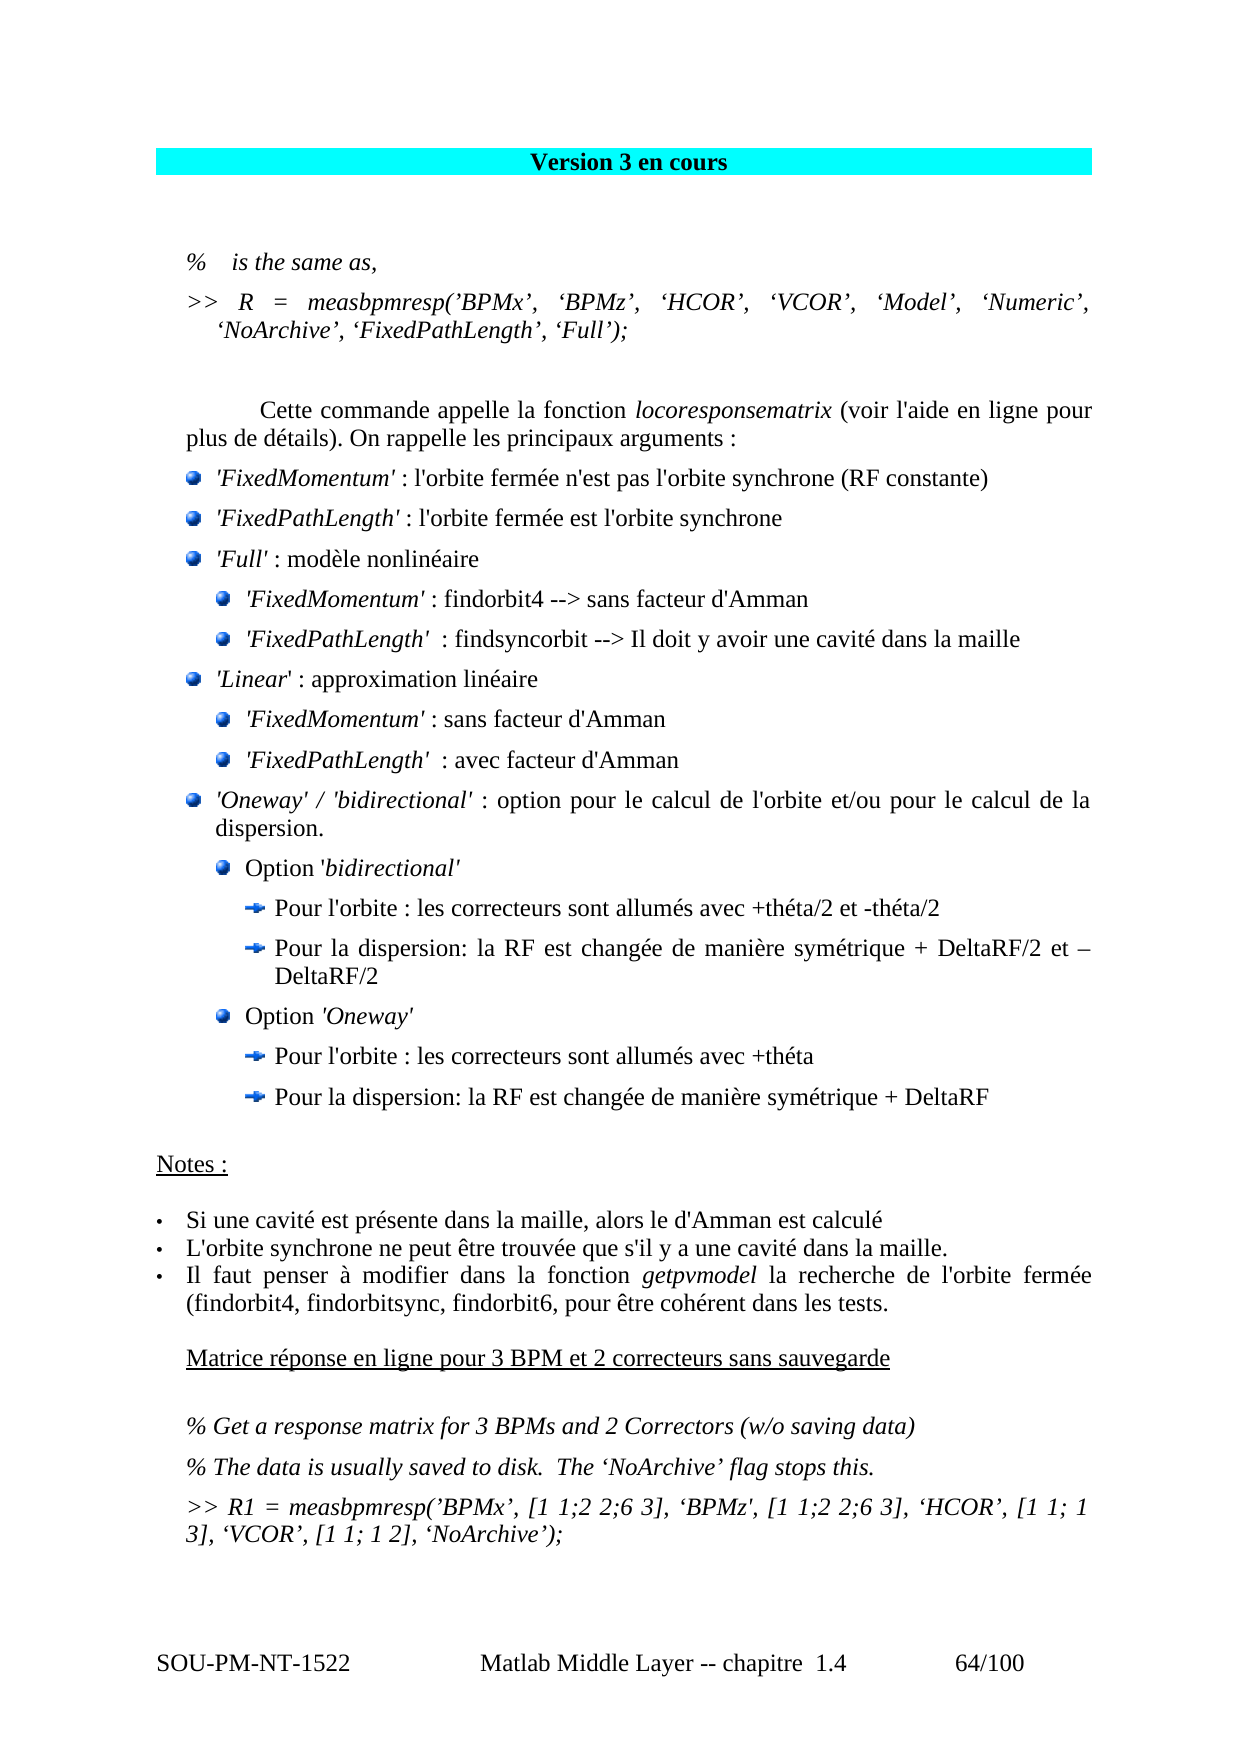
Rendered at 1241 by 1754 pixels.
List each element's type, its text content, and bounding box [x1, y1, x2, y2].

list Pour l'orbite : les correcteurs sont allumés avec +théta/2 et -théta/2 [245, 894, 1092, 922]
text >> R = measbpmresp(’BPMx’, ‘BPMz’, ‘HCOR’, ‘VCOR’, ‘Model’, ‘Numeric’, ‘NoArchive’, ‘FixedPathLength’, ‘Full’); [186, 288, 1092, 344]
picture [245, 903, 265, 913]
list Pour la dispersion: la RF est changée de manière symétrique + DeltaRF [245, 1083, 1092, 1110]
list Si une cavité est présente dans la maille, alors le d'Amman est calculé [156, 1206, 1092, 1234]
list 'Linear' : approximation linéaire [186, 665, 1092, 693]
picture [186, 672, 201, 686]
picture [216, 860, 230, 875]
picture [216, 591, 230, 606]
text Cette commande appelle la fonction locoresponsematrix (voir l'aide en ligne pour plus de détails). On rappelle les principaux arguments : [186, 396, 1092, 452]
list 'FixedPathLength' : avec facteur d'Amman [215, 746, 1092, 773]
list Option 'bidirectional' [215, 854, 1092, 882]
text >> R1 = measbpmresp(’BPMx’, [1 1;2 2;6 3], ‘BPMz', [1 1;2 2;6 3], ‘HCOR’, [1 1; 1 3], ‘VCOR’, [1 1; 1 2], ‘NoArchive’); [186, 1493, 1092, 1548]
text % is the same as, [186, 248, 1092, 276]
picture [186, 471, 201, 485]
list 'Oneway' / 'bidirectional' : option pour le calcul de l'orbite et/ou pour le calcul de la dispersion. [186, 786, 1092, 841]
picture [216, 752, 230, 767]
picture [216, 1009, 230, 1023]
text Notes : [156, 1151, 1092, 1178]
list Pour l'orbite : les correcteurs sont allumés avec +théta [245, 1042, 1092, 1070]
list L'orbite synchrone ne peut être trouvée que s'il y a une cavité dans la maille. [156, 1234, 1092, 1261]
text % The data is usually saved to disk. The ‘NoArchive’ flag stops this. [186, 1453, 1092, 1480]
picture [186, 551, 201, 566]
picture [216, 712, 230, 727]
picture [245, 1091, 265, 1102]
list 'FixedPathLength' : l'orbite fermée est l'orbite synchrone [186, 504, 1092, 532]
list 'FixedMomentum' : sans facteur d'Amman [215, 706, 1092, 733]
text % Get a response matrix for 3 BPMs and 2 Correctors (w/o saving data) [186, 1412, 1092, 1440]
picture [186, 511, 201, 526]
picture [245, 1051, 265, 1061]
list 'Full' : modèle nonlinéaire [186, 545, 1092, 572]
list Pour la dispersion: la RF est changée de manière symétrique + DeltaRF/2 et – DeltaRF/2 [245, 934, 1092, 990]
list 'FixedPathLength' : findsyncorbit --> Il doit y avoir une cavité dans la maille [215, 625, 1092, 653]
text Matrice réponse en ligne pour 3 BPM et 2 correcteurs sans sauvegarde [156, 1344, 1092, 1372]
picture [245, 943, 265, 953]
picture [186, 793, 201, 807]
list 'FixedMomentum' : findorbit4 --> sans facteur d'Amman [215, 585, 1092, 613]
list 'FixedMomentum' : l'orbite fermée n'est pas l'orbite synchrone (RF constante) [186, 464, 1092, 492]
list Il faut penser à modifier dans la fonction getpvmodel la recherche de l'orbite fermée (findorbit4, findorbitsync, findorbit6, pour être cohérent dans les tests. [156, 1261, 1092, 1317]
list Option 'Oneway' [215, 1002, 1092, 1030]
picture [216, 632, 230, 646]
